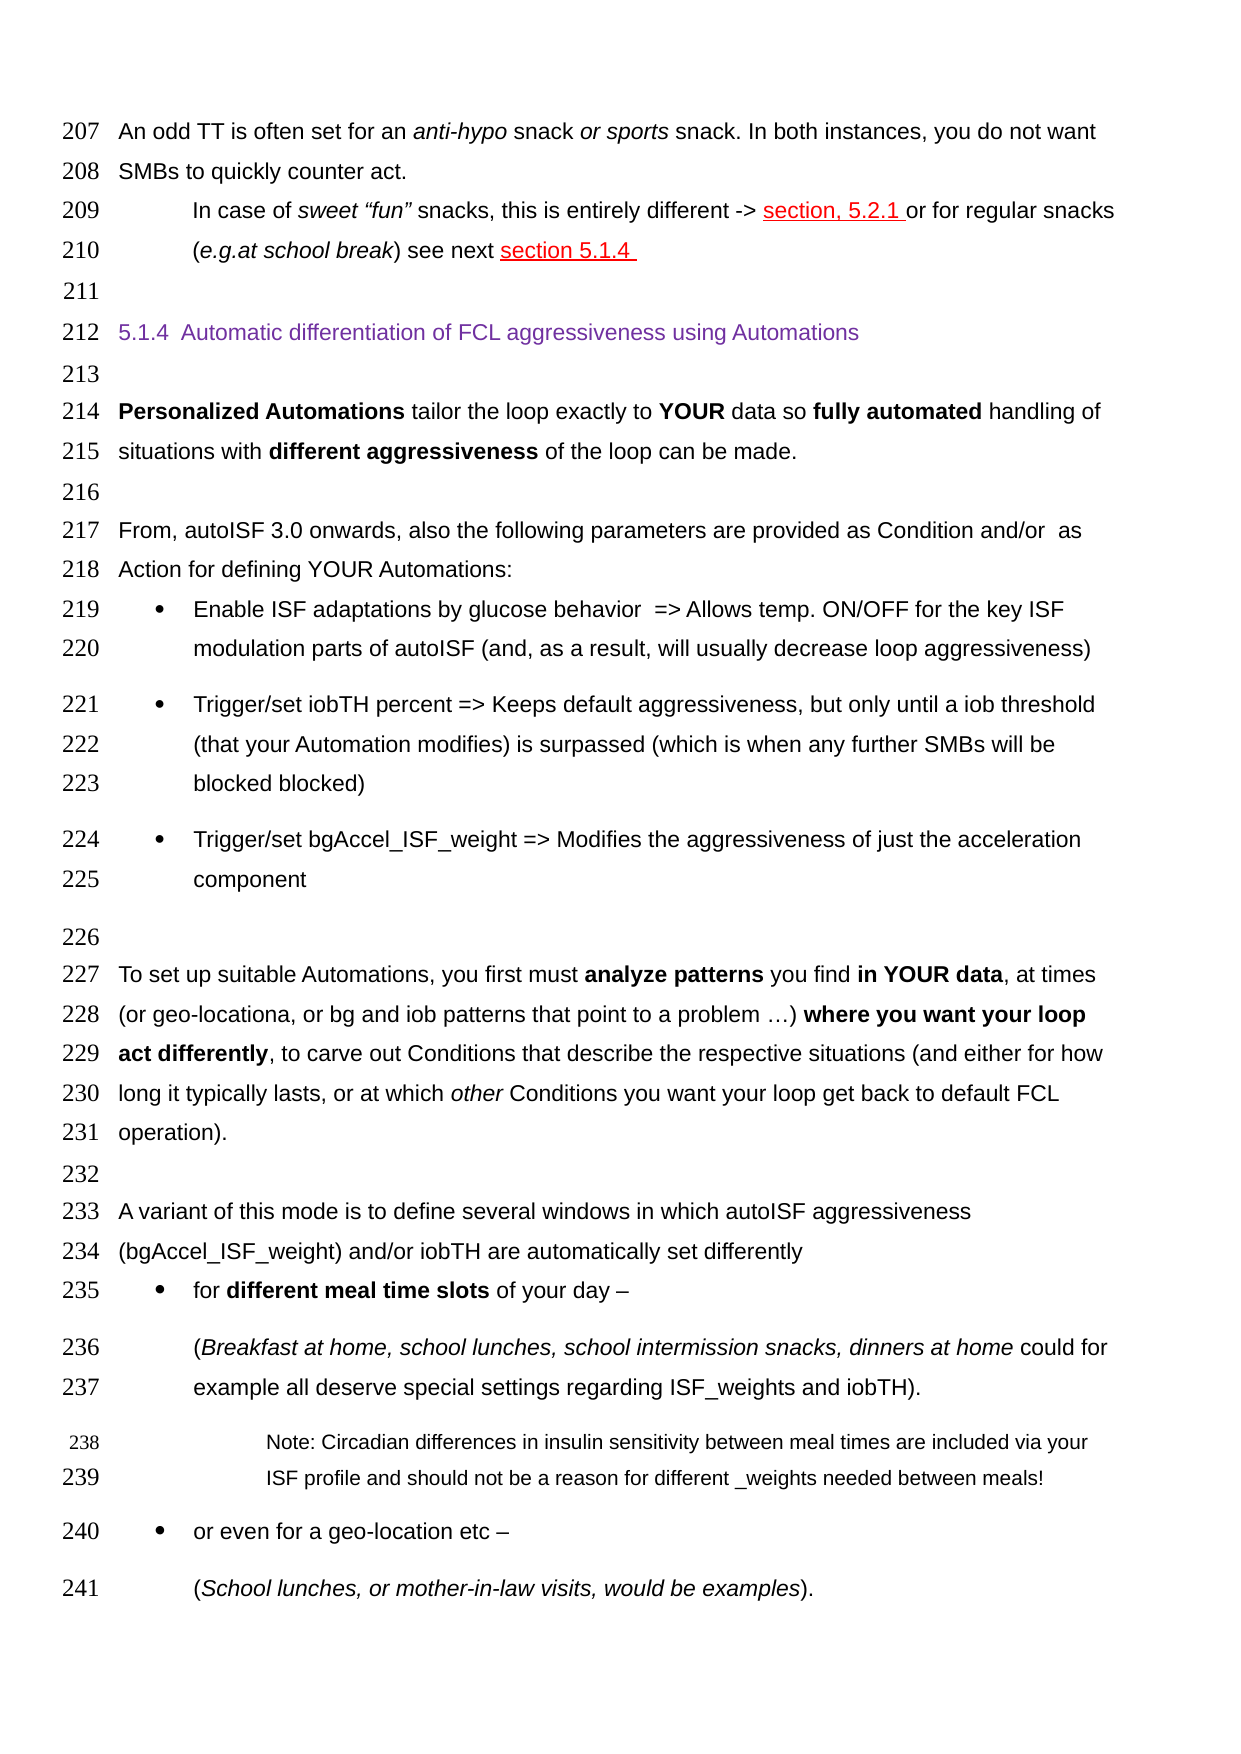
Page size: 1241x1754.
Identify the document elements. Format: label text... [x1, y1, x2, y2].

list Enable ISF adaptations by glucose behavior => Allows temp. ON/OFF for the key ISF modulation parts of autoISF (and, as a result, will usually decrease loop aggressiveness) [156, 596, 1122, 661]
text An odd TT is often set for an anti-hypo snack or sports snack. In both instances, you do not want SMBs to quickly counter act. [118, 118, 1122, 184]
text From, autoISF 3.0 onwards, also the following parameters are provided as Condition and/or as Action for defining YOUR Automations: [118, 517, 1122, 582]
list Trigger/set bgAccel_ISF_weight => Modifies the aggressiveness of just the acceleration component [156, 826, 1122, 892]
text Personalized Automations tailor the loop exactly to YOUR data so fully automated handling of situations with different aggressiveness of the loop can be made. [118, 398, 1122, 464]
list Trigger/set iobTH percent => Keeps default aggressiveness, but only until a iob threshold (that your Automation modifies) is surpassed (which is when any further SMBs will be blocked blocked) [156, 691, 1122, 796]
text In case of sweet “fun” snacks, this is entirely different -> section, 5.2.1 or for regular snacks (e.g.at school break) see next section 5.1.4 [192, 197, 1122, 263]
list Note: Circadian differences in insulin sensitivity between meal times are included via your ISF profile and should not be a reason for different _weights needed between meals! [266, 1430, 1122, 1490]
list or even for a geo-location etc – [156, 1518, 1122, 1545]
list (Breakfast at home, school lunches, school intermission snacks, dinners at home could for example all deserve special settings regarding ISF_weights and iobTH). [193, 1334, 1122, 1400]
text A variant of this mode is to define several windows in which autoISF aggressiveness (bgAccel_ISF_weight) and/or iobTH are automatically set differently [118, 1198, 1122, 1264]
text To set up suitable Automations, you first must analyze patterns you find in YOUR data, at times (or geo-locationa, or bg and iob patterns that point to a problem …) where you want your loop act differently, to carve out Conditions that describe the respective situations (and either for how long it typically lasts, or at which other Conditions you want your loop get back to default FCL operation). [118, 961, 1122, 1146]
list (School lunches, or mother-in-law visits, would be examples). [193, 1575, 1122, 1602]
list for different meal time slots of your day – [156, 1277, 1122, 1304]
text 5.1.4 Automatic differentiation of FCL aggressiveness using Automations [118, 319, 1122, 346]
